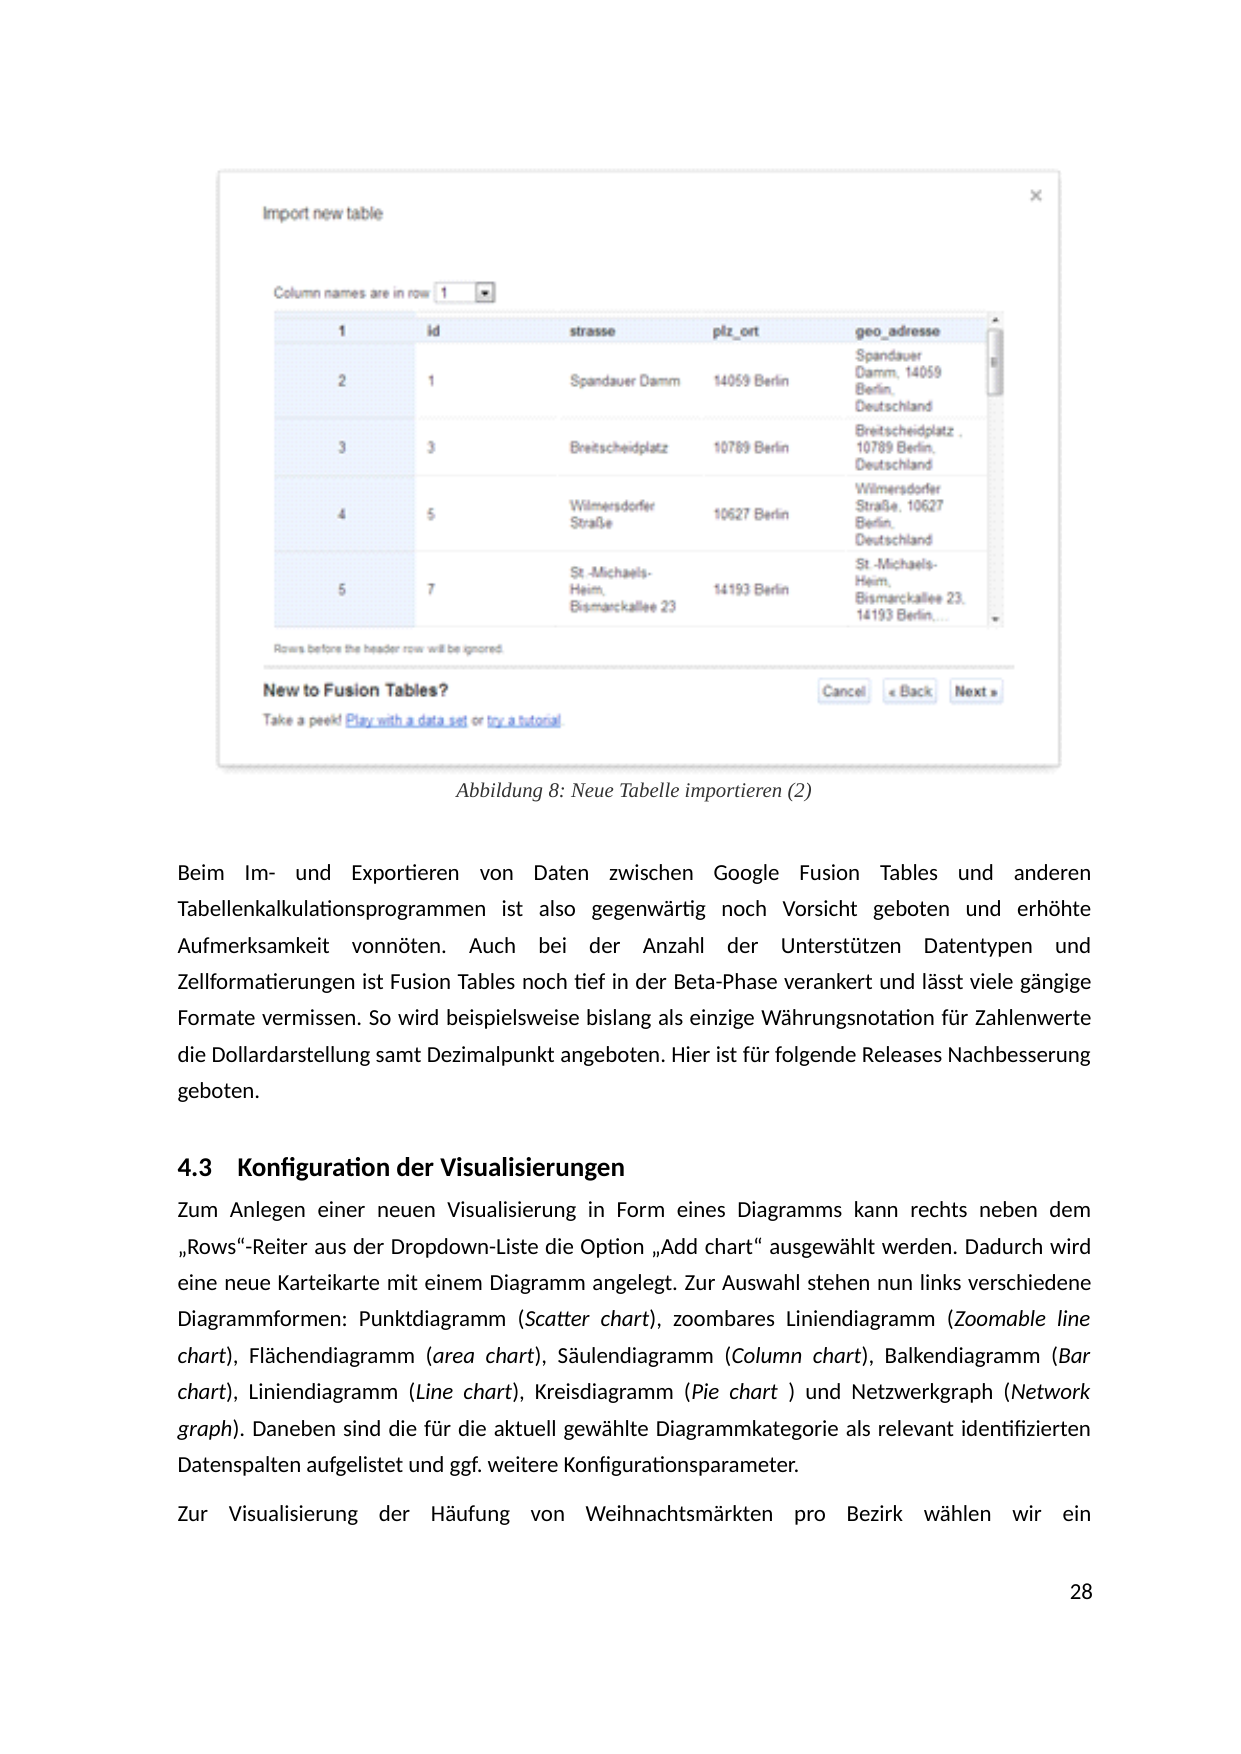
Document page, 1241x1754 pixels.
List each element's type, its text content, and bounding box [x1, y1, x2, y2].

subtitle Konfiguration der Visualisierungen [177, 1150, 1093, 1183]
text Zum Anlegen einer neuen Visualisierung in Form eines Diagramms kann rechts neben dem „Rows“-Reiter aus der Dropdown-Liste die Option „Add chart“ ausgewählt werden. Dadurch wird eine neue Karteikarte mit einem Diagramm angelegt. Zur Auswahl stehen nun links verschiedene Diagrammformen: Punktdiagramm (Scatter chart), zoombares Liniendiagramm (Zoomable line chart), Flächendiagramm (area chart), Säulendiagramm (Column chart), Balkendiagramm (Bar chart), Liniendiagramm (Line chart), Kreisdiagramm (Pie chart ) und Netzwerkgraph (Network graph). Daneben sind die für die aktuell gewählte Diagrammkategorie als relevant identifizierten Datenspalten aufgelistet und ggf. weitere Konfigurationsparameter. [177, 1196, 1093, 1478]
text Beim Im- und Exportieren von Daten zwischen Google Fusion Tables und anderen Tabellenkalkulationsprogrammen ist also gegenwärtig noch Vorsicht geboten und erhöhte Aufmerksamkeit vonnöten. Auch bei der Anzahl der Unterstützen Datentypen und Zellformatierungen ist Fusion Tables noch tief in der Beta-Phase verankert und lässt viele gängige Formate vermissen. So wird beispielsweise bislang als einzige Währungsnotation für Zahlenwerte die Dollardarstellung samt Dezimalpunkt angeboten. Hier ist für folgende Releases Nachbesserung geboten. [177, 858, 1093, 1104]
text Abbildung 8: Neue Tabelle importieren (2) [208, 779, 1062, 802]
text Zur Visualisierung der Häufung von Weihnachtsmärkten pro Bezirk wählen wir ein [177, 1499, 1093, 1527]
